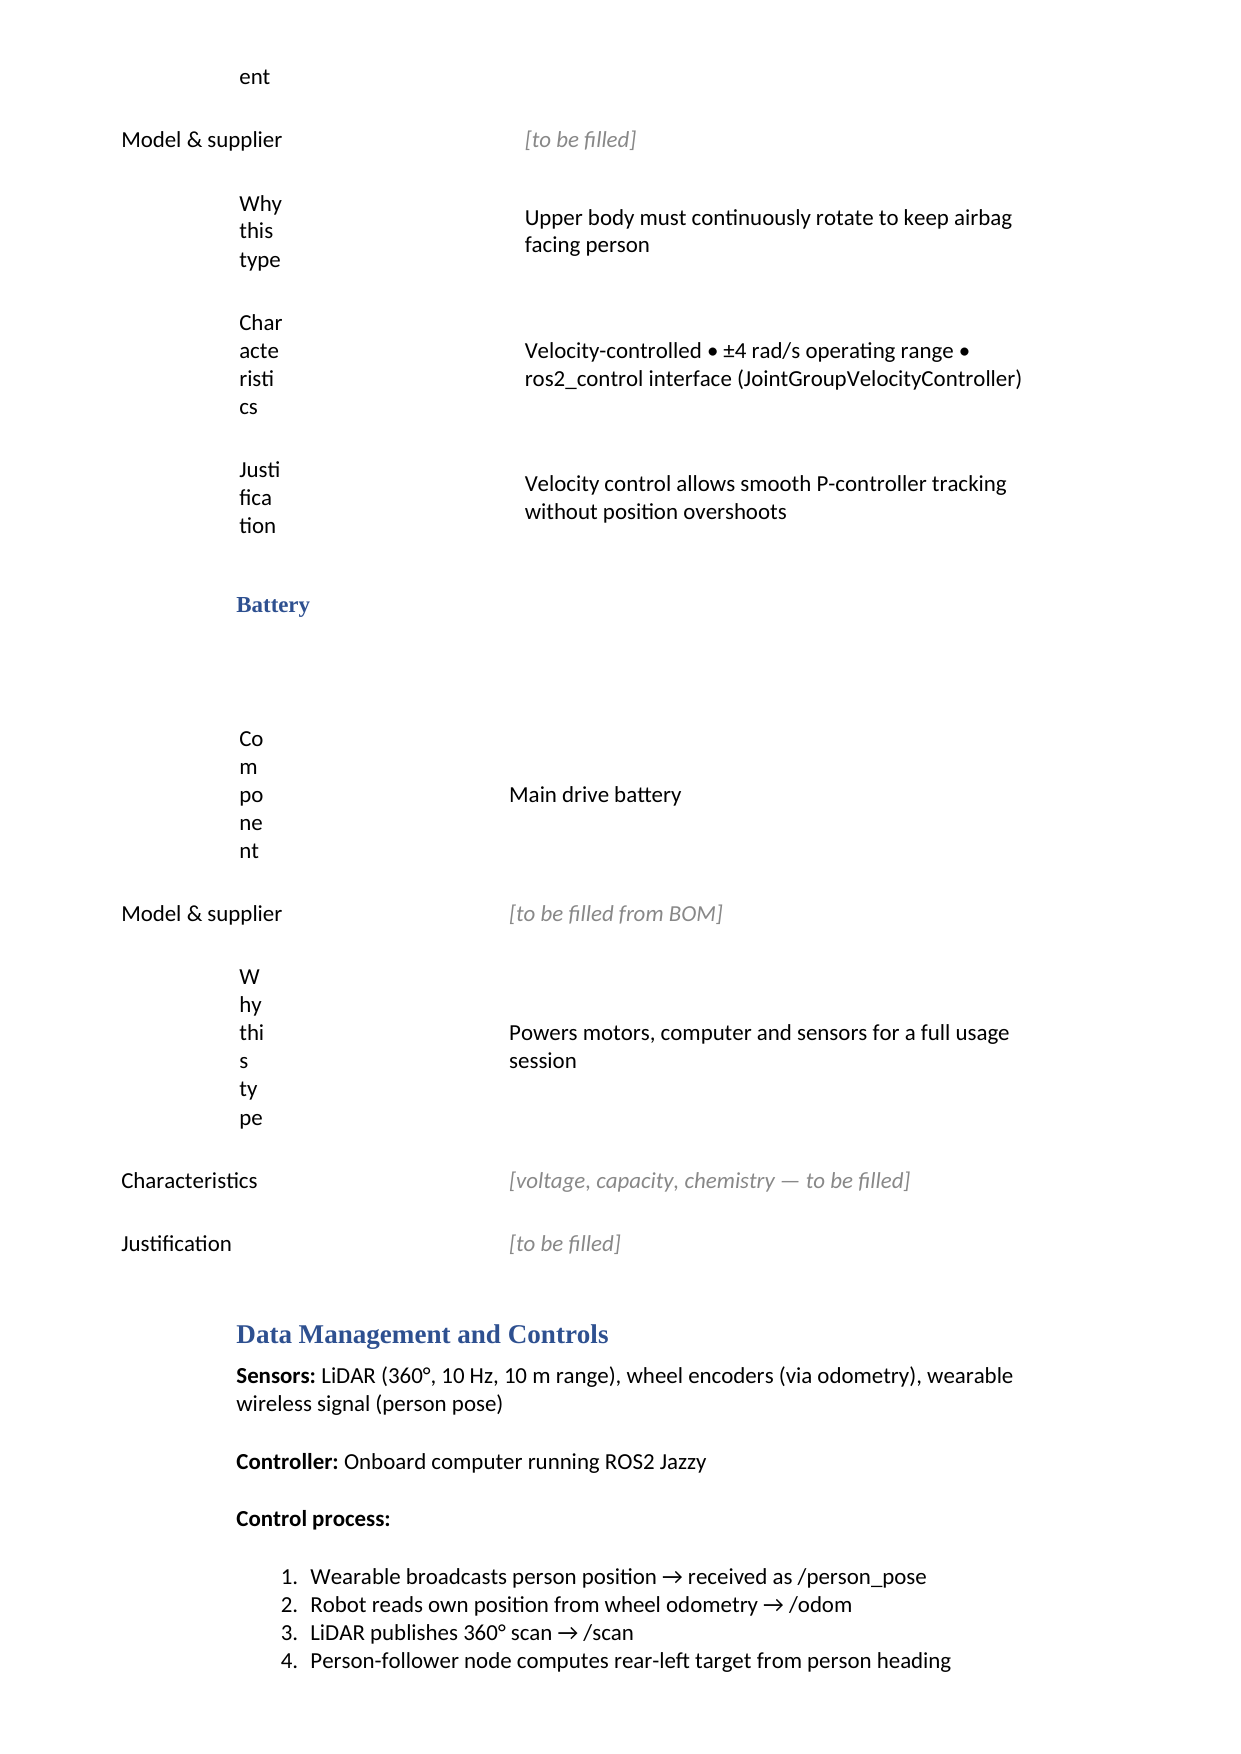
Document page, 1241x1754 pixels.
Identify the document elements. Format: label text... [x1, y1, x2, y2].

table_cell [to be filled] [388, 1226, 1159, 1290]
list Person-follower node computes rear-left target from person heading [281, 1646, 1063, 1674]
table_cell Component [118, 721, 388, 896]
table_cell [to be filled from BOM] [388, 896, 1159, 959]
table_header Value [388, 630, 1159, 721]
table_cell Characteristics [118, 1163, 388, 1226]
subtitle Battery [236, 591, 1063, 617]
table_header Field [118, 630, 388, 721]
table_cell [to be filled] [404, 123, 1181, 186]
text Control process: [236, 1504, 1063, 1532]
table_cell Characteristics [118, 305, 403, 452]
table_cell Justification [118, 1226, 388, 1290]
table_cell ent [118, 59, 403, 122]
text Sensors: LiDAR (360°, 10 Hz, 10 m range), wheel encoders (via odometry), wearable wireless signal (person pose) [236, 1361, 1063, 1417]
list Robot reads own position from wheel odometry → /odom [281, 1590, 1063, 1618]
table_cell Model & supplier [118, 123, 403, 186]
table_cell Why this type [118, 186, 403, 305]
table_cell Model & supplier [118, 896, 388, 959]
list Wearable broadcasts person position → received as /person_pose [281, 1562, 1063, 1590]
table_cell Upper body must continuously rotate to keep airbag facing person [404, 186, 1181, 305]
table_cell [voltage, capacity, chemistry — to be filled] [388, 1163, 1159, 1226]
table_cell Main drive battery [388, 721, 1159, 896]
table_cell [404, 59, 1181, 122]
table_cell Justification [118, 453, 403, 572]
table_cell Powers motors, computer and sensors for a full usage session [388, 960, 1159, 1163]
table_cell Why this type [118, 960, 388, 1163]
text Controller: Onboard computer running ROS2 Jazzy [236, 1447, 1063, 1475]
list LiDAR publishes 360° scan → /scan [281, 1618, 1063, 1646]
table_cell Velocity control allows smooth P-controller tracking without position overshoots [404, 453, 1181, 572]
table_cell Velocity-controlled • ±4 rad/s operating range • ros2_control interface (JointGroupVelocityController) [404, 305, 1181, 452]
subtitle Data Management and Controls [236, 1318, 1063, 1349]
